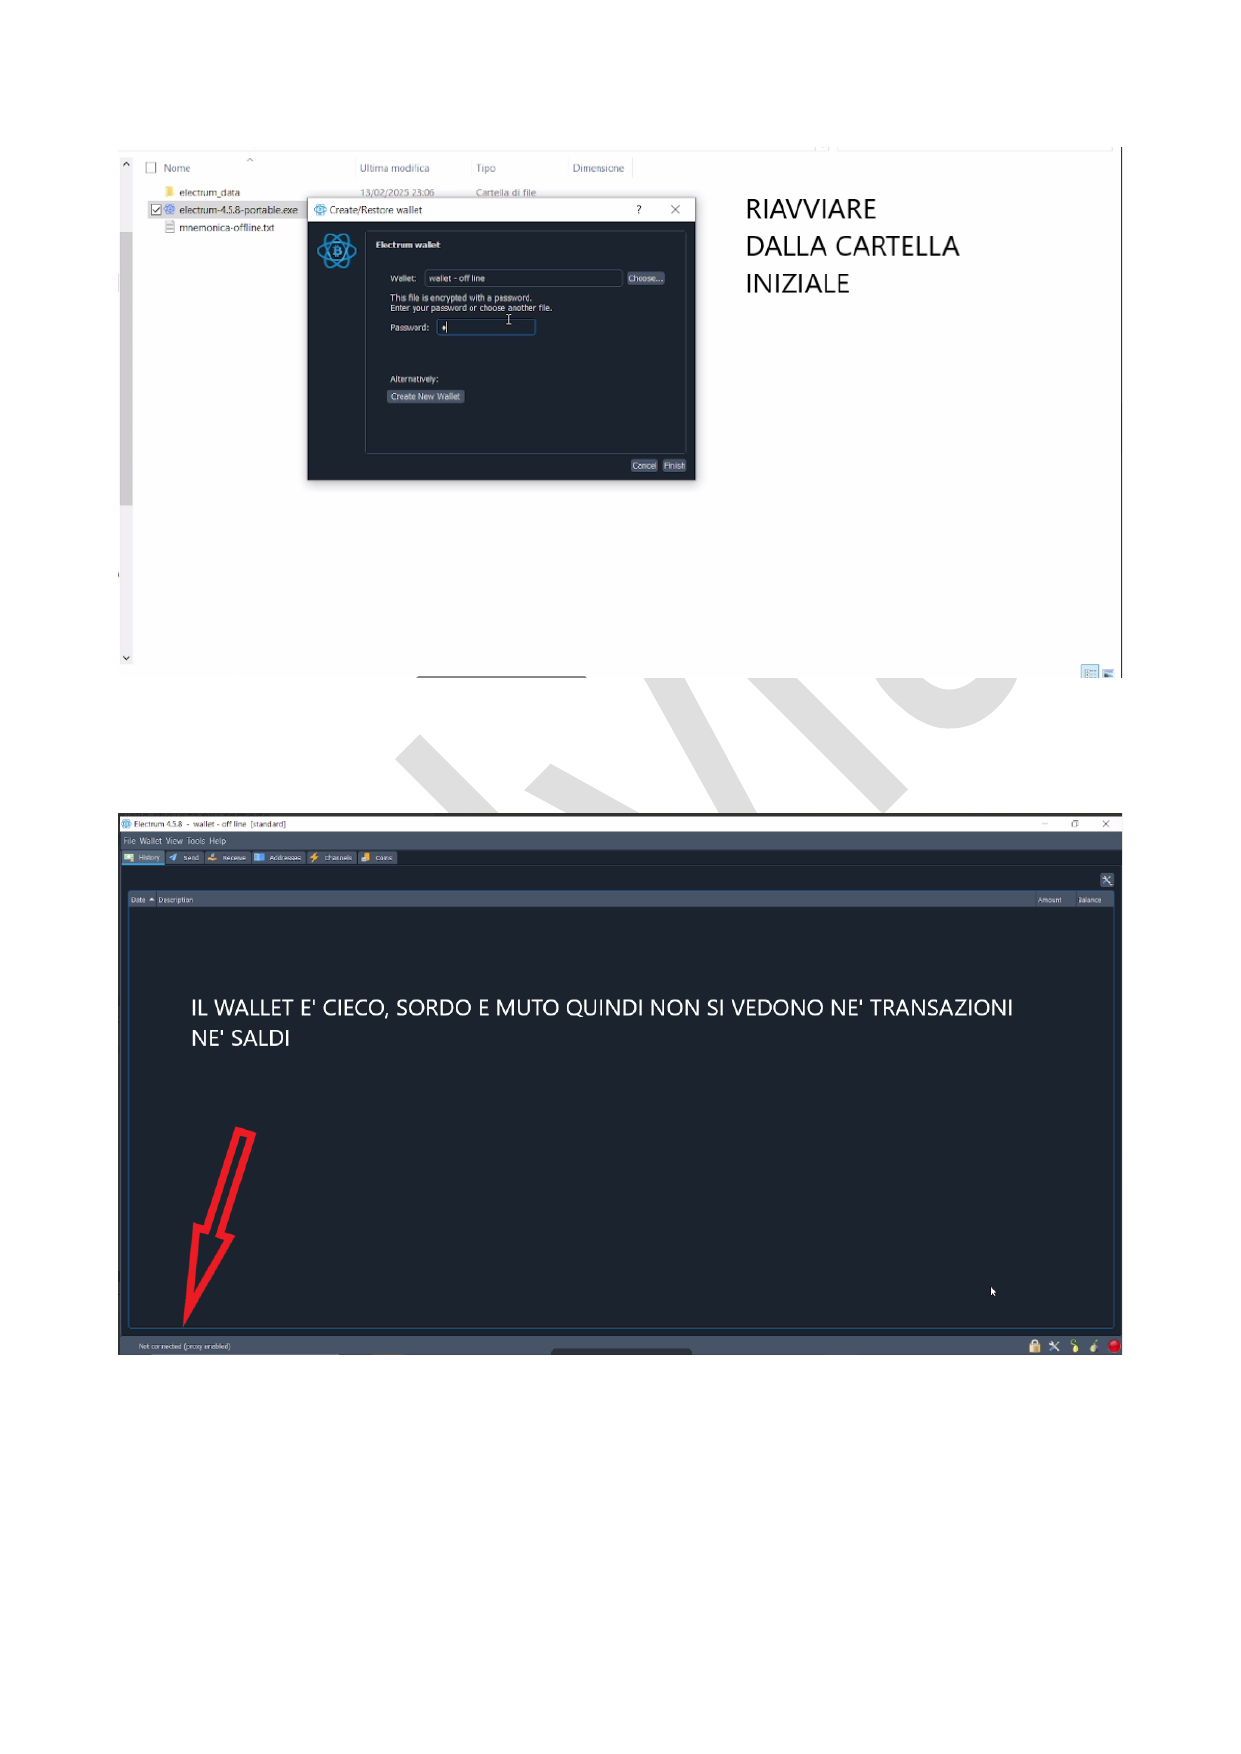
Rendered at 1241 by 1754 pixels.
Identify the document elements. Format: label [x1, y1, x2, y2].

picture [118, 813, 1123, 1355]
picture [118, 147, 1123, 678]
